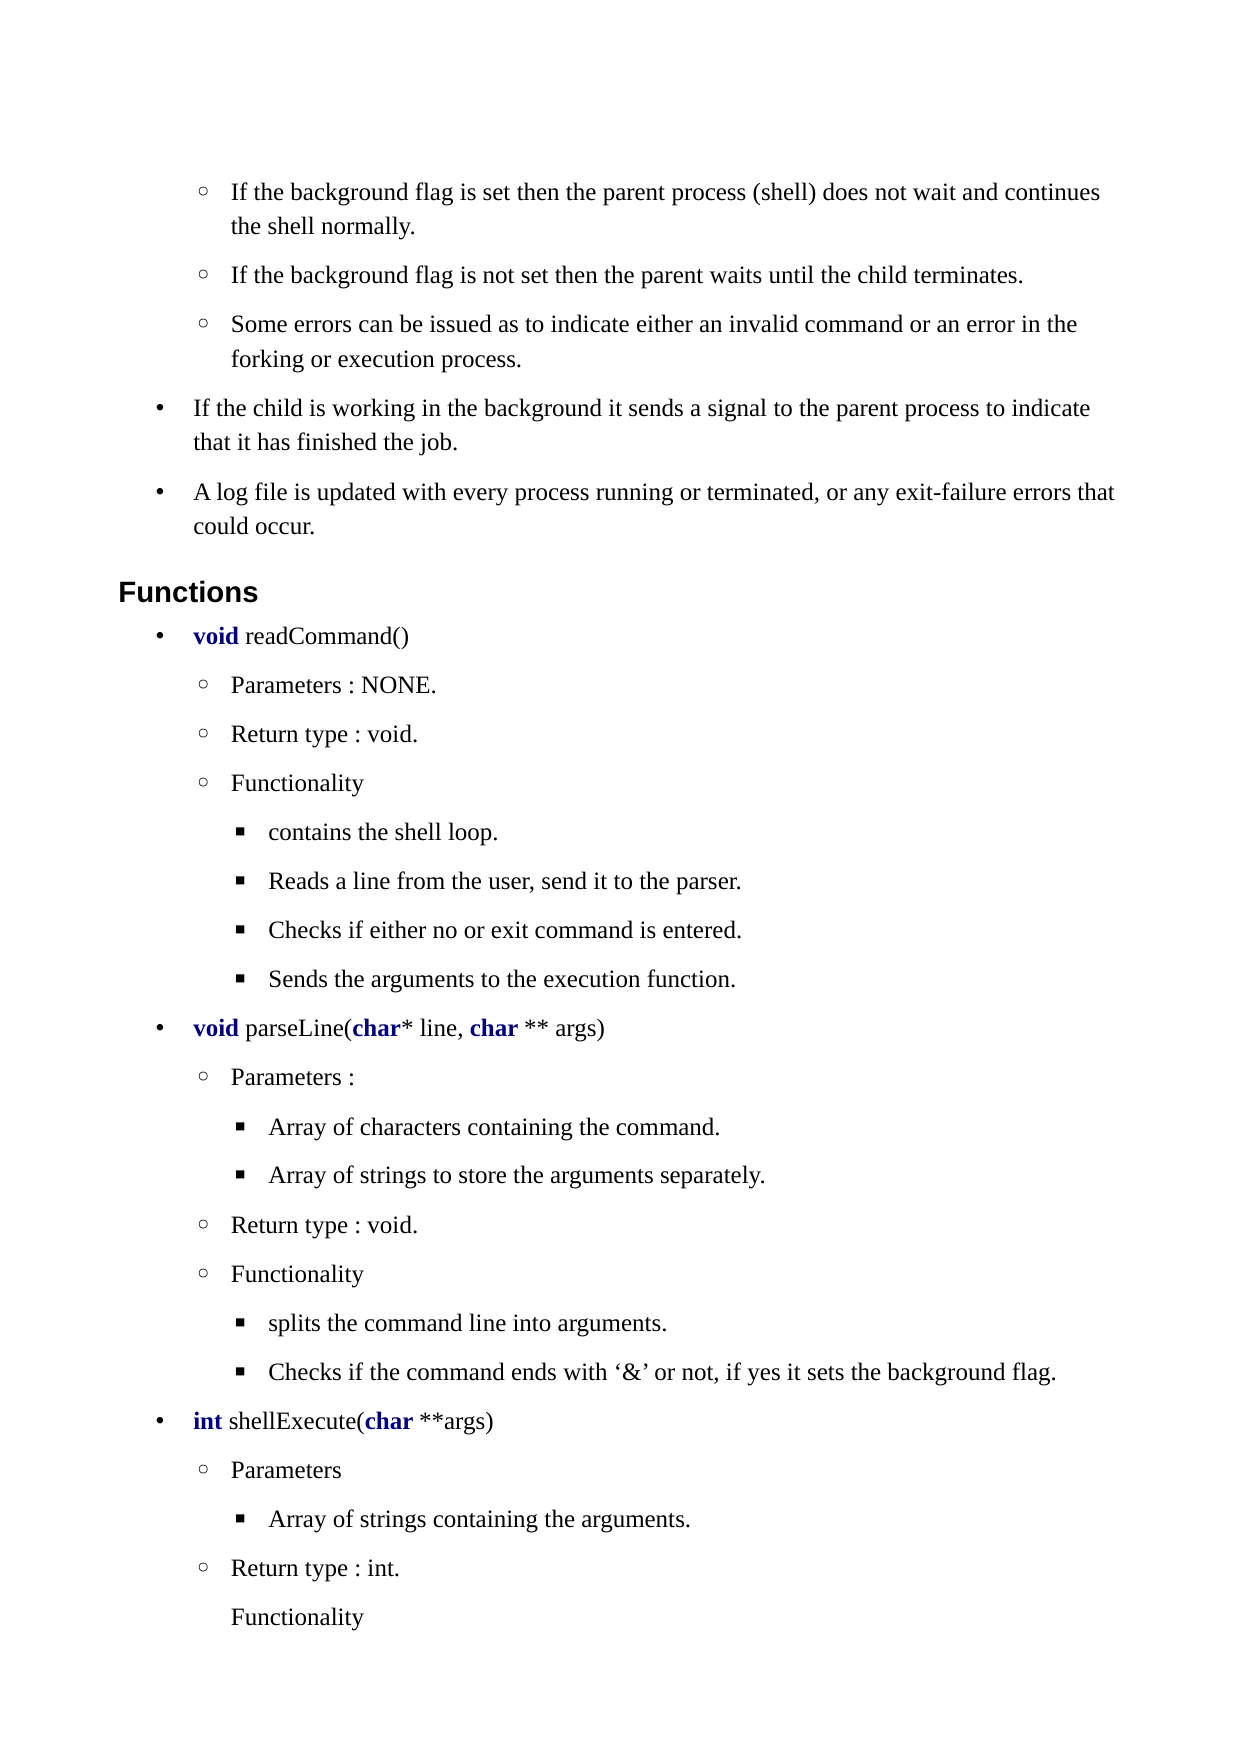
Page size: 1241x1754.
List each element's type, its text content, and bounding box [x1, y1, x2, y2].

list Array of strings to store the arguments separately. [231, 1161, 1122, 1189]
list Functionality [193, 1259, 1122, 1287]
list contains the shell loop. [231, 817, 1122, 846]
list If the background flag is set then the parent process (shell) does not wait and continues the shell normally. [193, 177, 1122, 240]
list Return type : void. [193, 719, 1122, 748]
list Checks if either no or exit command is entered. [231, 915, 1122, 944]
list Return type : void. [193, 1210, 1122, 1238]
list Functionality [193, 768, 1122, 797]
list Return type : int. [193, 1553, 1122, 1582]
list Sends the arguments to the execution function. [231, 964, 1122, 993]
list Parameters : NONE. [193, 670, 1122, 699]
list If the background flag is not set then the parent waits until the child terminates. [193, 260, 1122, 289]
subtitle Functions [118, 575, 1122, 608]
list Array of strings containing the arguments. [231, 1504, 1122, 1533]
list Some errors can be issued as to indicate either an invalid command or an error in the forking or execution process. [193, 309, 1122, 373]
list Checks if the command ends with ‘&’ or not, if yes it sets the background flag. [231, 1357, 1122, 1386]
list A log file is updated with every process running or terminated, or any exit-failure errors that could occur. [156, 477, 1122, 540]
list void parseLine(char* line, char ** args) [156, 1013, 1122, 1042]
list Functionality [193, 1602, 1122, 1631]
list If the child is working in the background it sends a signal to the parent process to indicate that it has finished the job. [156, 393, 1122, 456]
list splits the command line into arguments. [231, 1308, 1122, 1337]
list Reads a line from the user, send it to the parser. [231, 866, 1122, 895]
list void readCommand() [156, 621, 1122, 650]
list Parameters [193, 1455, 1122, 1484]
list int shellExecute(char **args) [156, 1406, 1122, 1435]
list Parameters : [193, 1062, 1122, 1091]
list Array of characters containing the command. [231, 1112, 1122, 1140]
